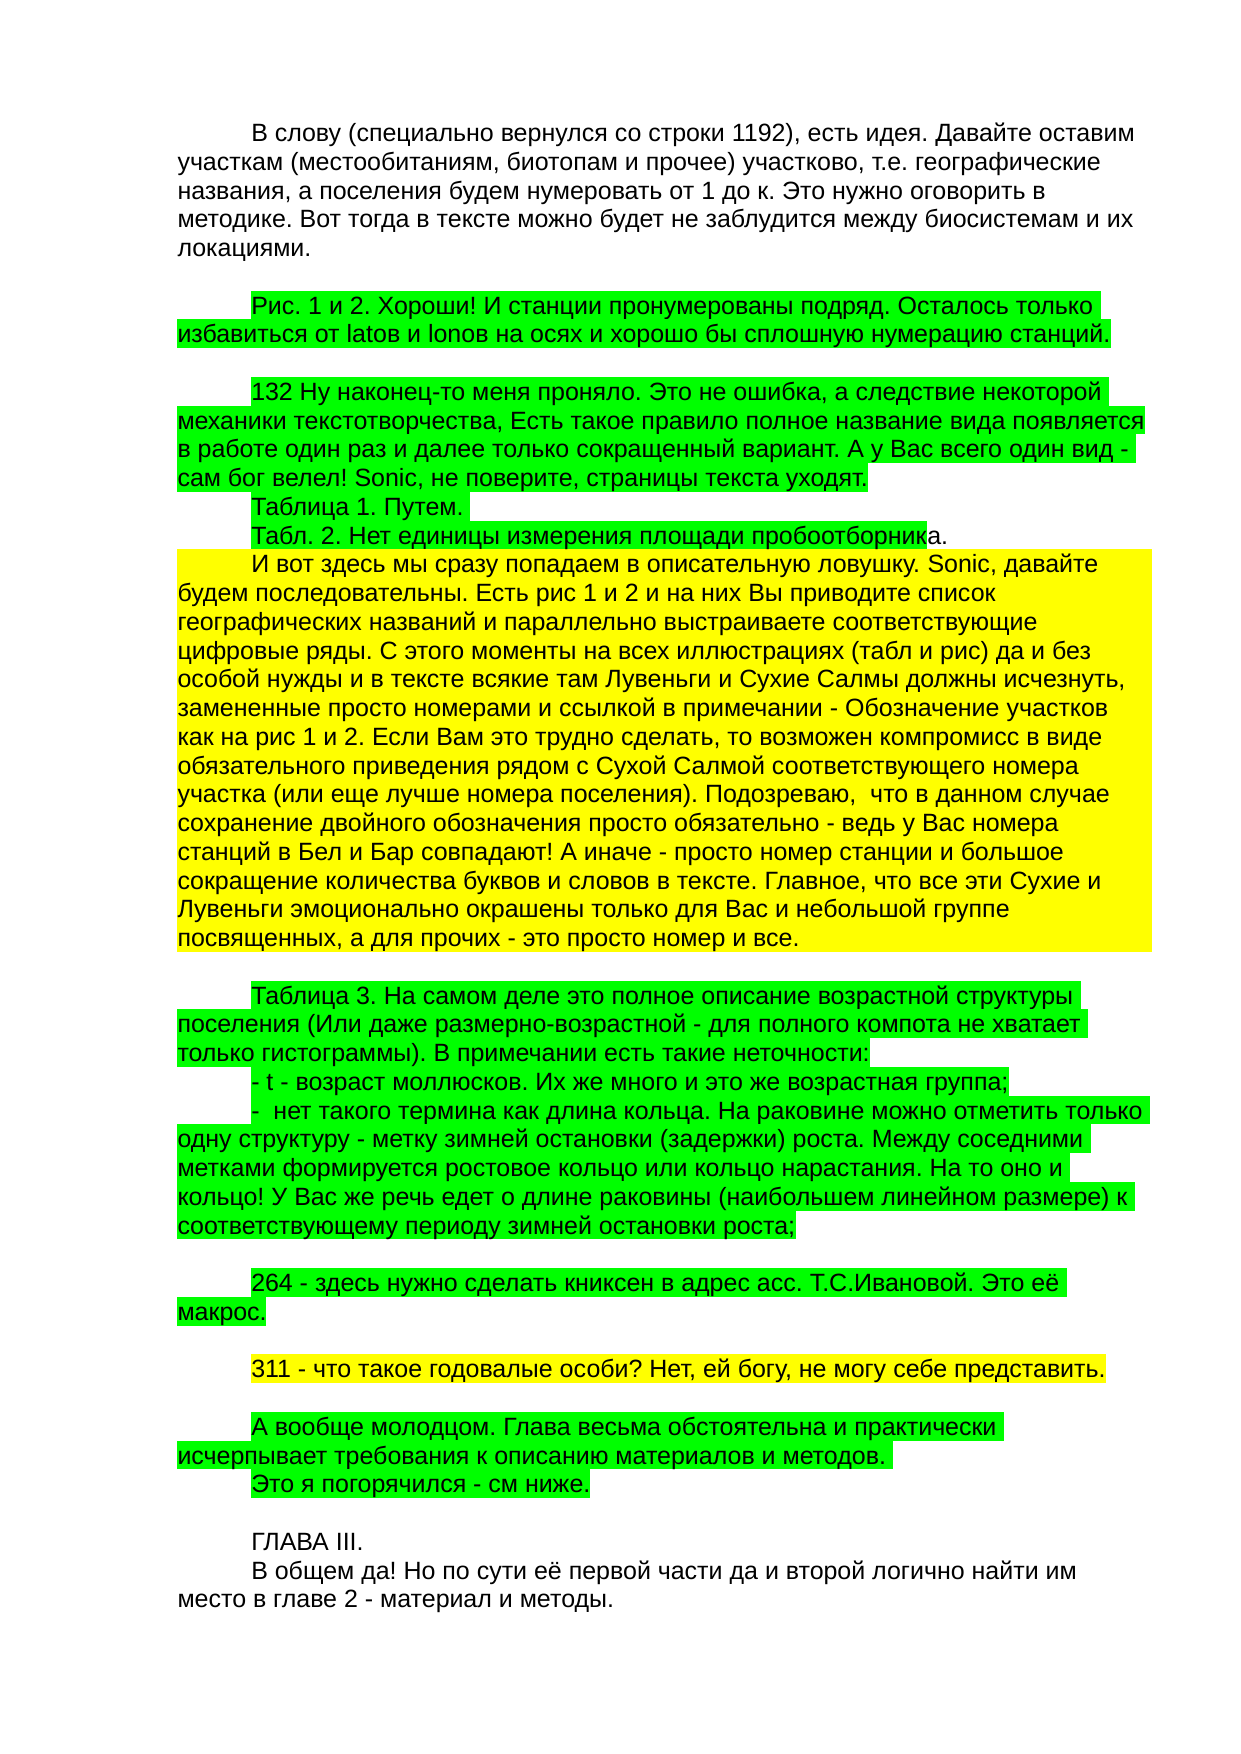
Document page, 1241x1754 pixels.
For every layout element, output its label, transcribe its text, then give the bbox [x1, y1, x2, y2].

text Таблица 3. На самом деле это полное описание возрастной структуры поселения (Или даже размерно-возрастной - для полного компота не хватает только гистограммы). В примечании есть такие неточности: [177, 981, 1152, 1067]
text Таблица 1. Путем. [177, 492, 1152, 521]
text 311 - что такое годовалые особи? Нет, ей богу, не могу себе представить. [177, 1354, 1152, 1383]
text И вот здесь мы сразу попадаем в описательную ловушку. Sonic, давайте будем последовательны. Есть рис 1 и 2 и на них Вы приводите список географических названий и параллельно выстраиваете соответствующие цифровые ряды. С этого моменты на всех иллюстрациях (табл и рис) да и без особой нужды и в тексте всякие там Лувеньги и Сухие Салмы должны исчезнуть, замененные просто номерами и ссылкой в примечании - Обозначение участков как на рис 1 и 2. Если Вам это трудно сделать, то возможен компромисс в виде обязательного приведения рядом с Сухой Салмой соответствующего номера участка (или еще лучше номера поселения). Подозреваю, что в данном случае сохранение двойного обозначения просто обязательно - ведь у Вас номера станций в Бел и Бар совпадают! А иначе - просто номер станции и большое сокращение количества буквов и словов в тексте. Главное, что все эти Сухие и Лувеньги эмоционально окрашены только для Вас и небольшой группе посвященных, а для прочих - это просто номер и все. [177, 549, 1152, 952]
text В общем да! Но по сути её первой части да и второй логично найти им место в главе 2 - материал и методы. [177, 1556, 1152, 1613]
text 264 - здесь нужно сделать книксен в адрес асс. Т.С.Ивановой. Это её макрос. [177, 1268, 1152, 1326]
text Табл. 2. Нет единицы измерения площади пробоотборника. [177, 521, 1152, 549]
text В слову (специально вернулся со строки 1192), есть идея. Давайте оставим участкам (местообитаниям, биотопам и прочее) участково, т.е. географические названия, а поселения будем нумеровать от 1 до к. Это нужно оговорить в методике. Вот тогда в тексте можно будет не заблудится между биосистемам и их локациями. [177, 118, 1152, 262]
text ГЛАВА III. [177, 1527, 1152, 1556]
text Это я погорячился - см ниже. [177, 1469, 1152, 1498]
text Рис. 1 и 2. Хороши! И станции пронумерованы подряд. Осталось только избавиться от latов и lonов на осях и хорошо бы сплошную нумерацию станций. [177, 291, 1152, 348]
text 132 Ну наконец-то меня проняло. Это не ошибка, а следствие некоторой механики текстотворчества, Есть такое правило полное название вида появляется в работе один раз и далее только сокращенный вариант. А у Вас всего один вид - сам бог велел! Sonic, не поверите, страницы текста уходят. [177, 377, 1152, 492]
text А вообще молодцом. Глава весьма обстоятельна и практически исчерпывает требования к описанию материалов и методов. [177, 1412, 1152, 1469]
text - нет такого термина как длина кольца. На раковине можно отметить только одну структуру - метку зимней остановки (задержки) роста. Между соседними метками формируется ростовое кольцо или кольцо нарастания. На то оно и кольцо! У Вас же речь едет о длине раковины (наибольшем линейном размере) к соответствующему периоду зимней остановки роста; [177, 1096, 1152, 1239]
text - t - возраст моллюсков. Их же много и это же возрастная группа; [177, 1067, 1152, 1096]
